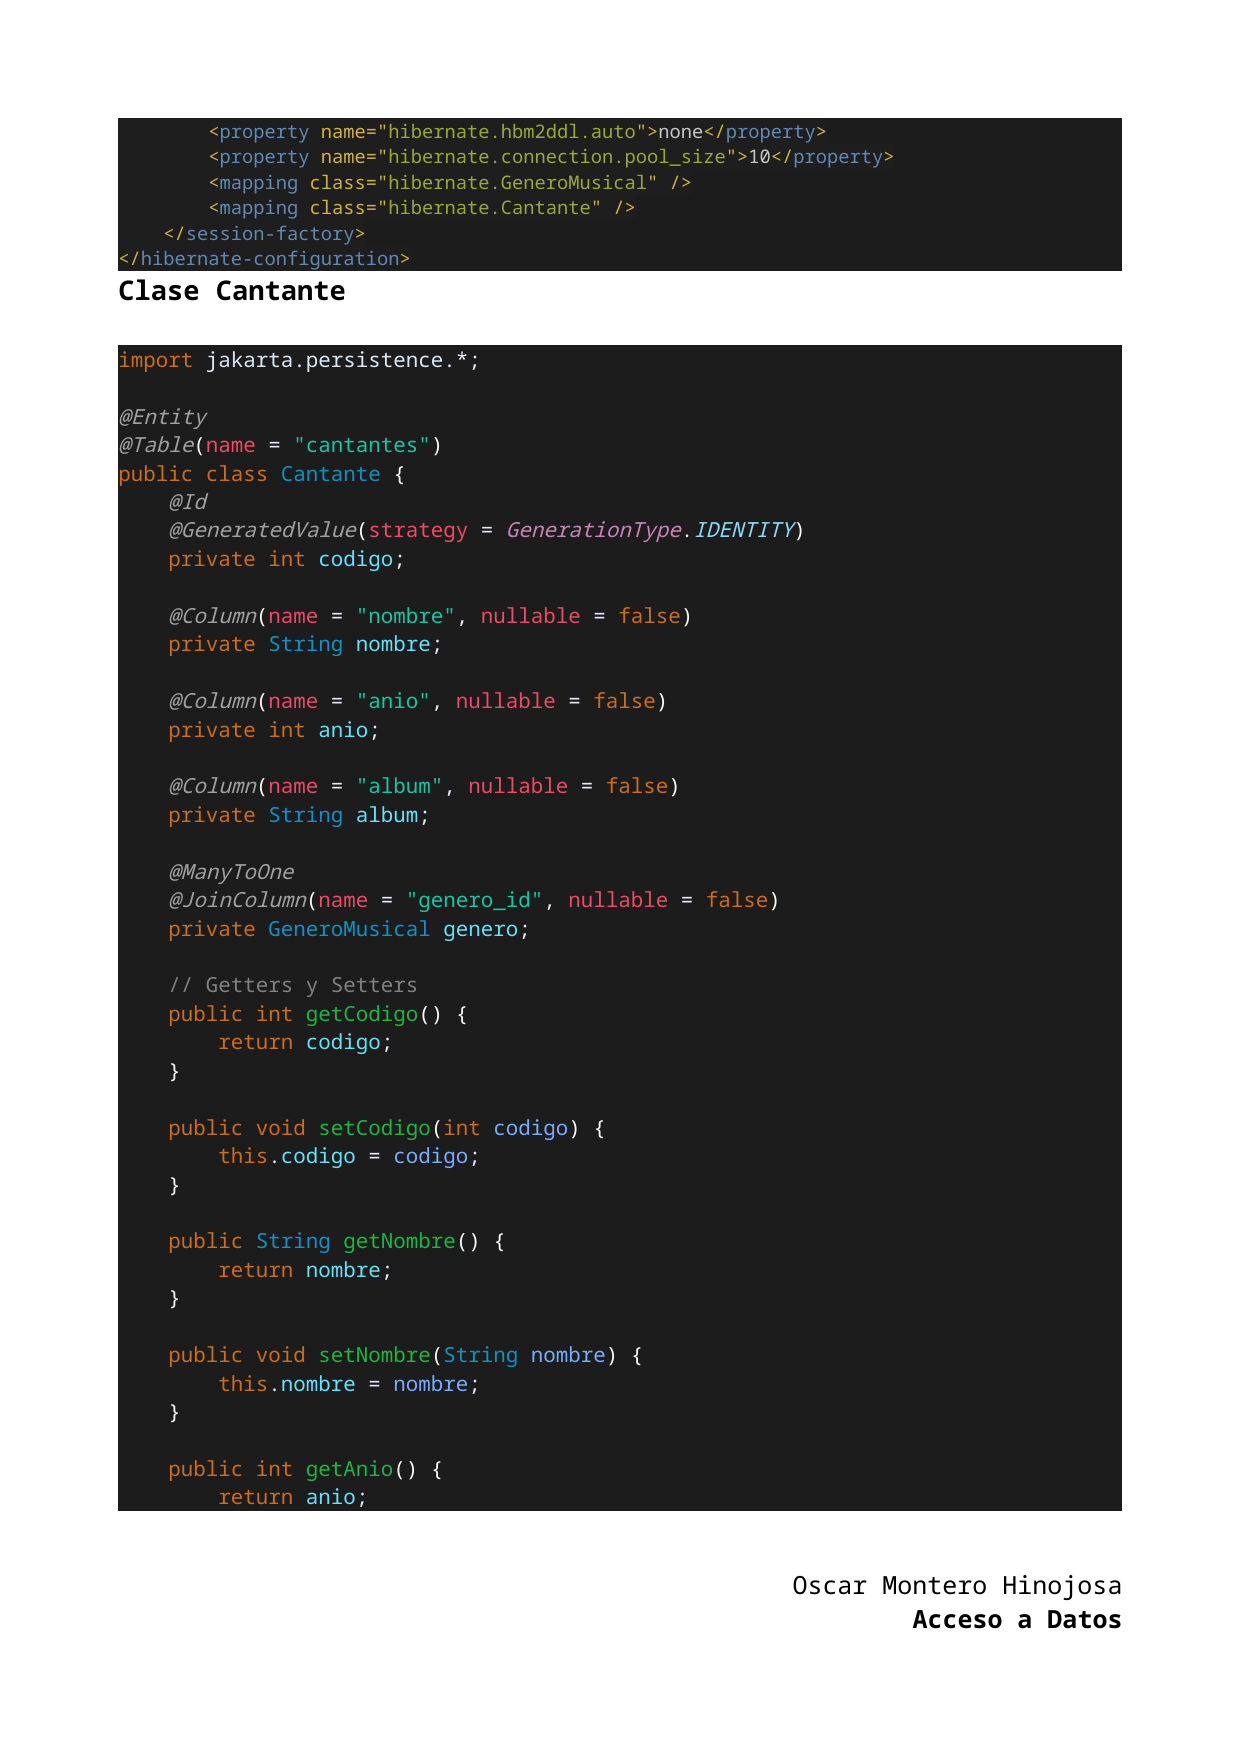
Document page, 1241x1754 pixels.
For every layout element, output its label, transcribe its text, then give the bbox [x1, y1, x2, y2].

text @Entity [118, 402, 1122, 430]
text </hibernate-configuration> [118, 246, 1122, 271]
text public int getAnio() { [118, 1454, 1122, 1482]
text this.nombre = nombre; [118, 1369, 1122, 1397]
text import jakarta.persistence.*; [118, 345, 1122, 373]
text public class Cantante { [118, 459, 1122, 487]
text @Column(name = "nombre", nullable = false) [118, 601, 1122, 629]
text public String getNombre() { [118, 1227, 1122, 1255]
text this.codigo = codigo; [118, 1141, 1122, 1170]
text public int getCodigo() { [118, 999, 1122, 1027]
text private int anio; [118, 715, 1122, 743]
text } [118, 1056, 1122, 1084]
text <property name="hibernate.connection.pool_size">10</property> [118, 144, 1122, 169]
text return nombre; [118, 1255, 1122, 1283]
text public void setNombre(String nombre) { [118, 1340, 1122, 1369]
text public void setCodigo(int codigo) { [118, 1113, 1122, 1141]
text @JoinColumn(name = "genero_id", nullable = false) [118, 885, 1122, 914]
text <property name="hibernate.hbm2ddl.auto">none</property> [118, 118, 1122, 144]
text } [118, 1397, 1122, 1426]
text <mapping class="hibernate.GeneroMusical" /> [118, 169, 1122, 195]
text @Column(name = "anio", nullable = false) [118, 686, 1122, 715]
text <mapping class="hibernate.Cantante" /> [118, 195, 1122, 220]
text private int codigo; [118, 544, 1122, 572]
text @ManyToOne [118, 857, 1122, 885]
text Clase Cantante [118, 271, 1122, 308]
text private String nombre; [118, 629, 1122, 658]
text return anio; [118, 1482, 1122, 1511]
text // Getters y Setters [118, 971, 1122, 999]
text @GeneratedValue(strategy = GenerationType.IDENTITY) [118, 516, 1122, 544]
text } [118, 1283, 1122, 1312]
text </session-factory> [118, 220, 1122, 246]
text private GeneroMusical genero; [118, 914, 1122, 942]
text private String album; [118, 800, 1122, 828]
text @Column(name = "album", nullable = false) [118, 772, 1122, 800]
text return codigo; [118, 1027, 1122, 1056]
text @Table(name = "cantantes") [118, 430, 1122, 459]
text @Id [118, 487, 1122, 516]
text } [118, 1170, 1122, 1198]
